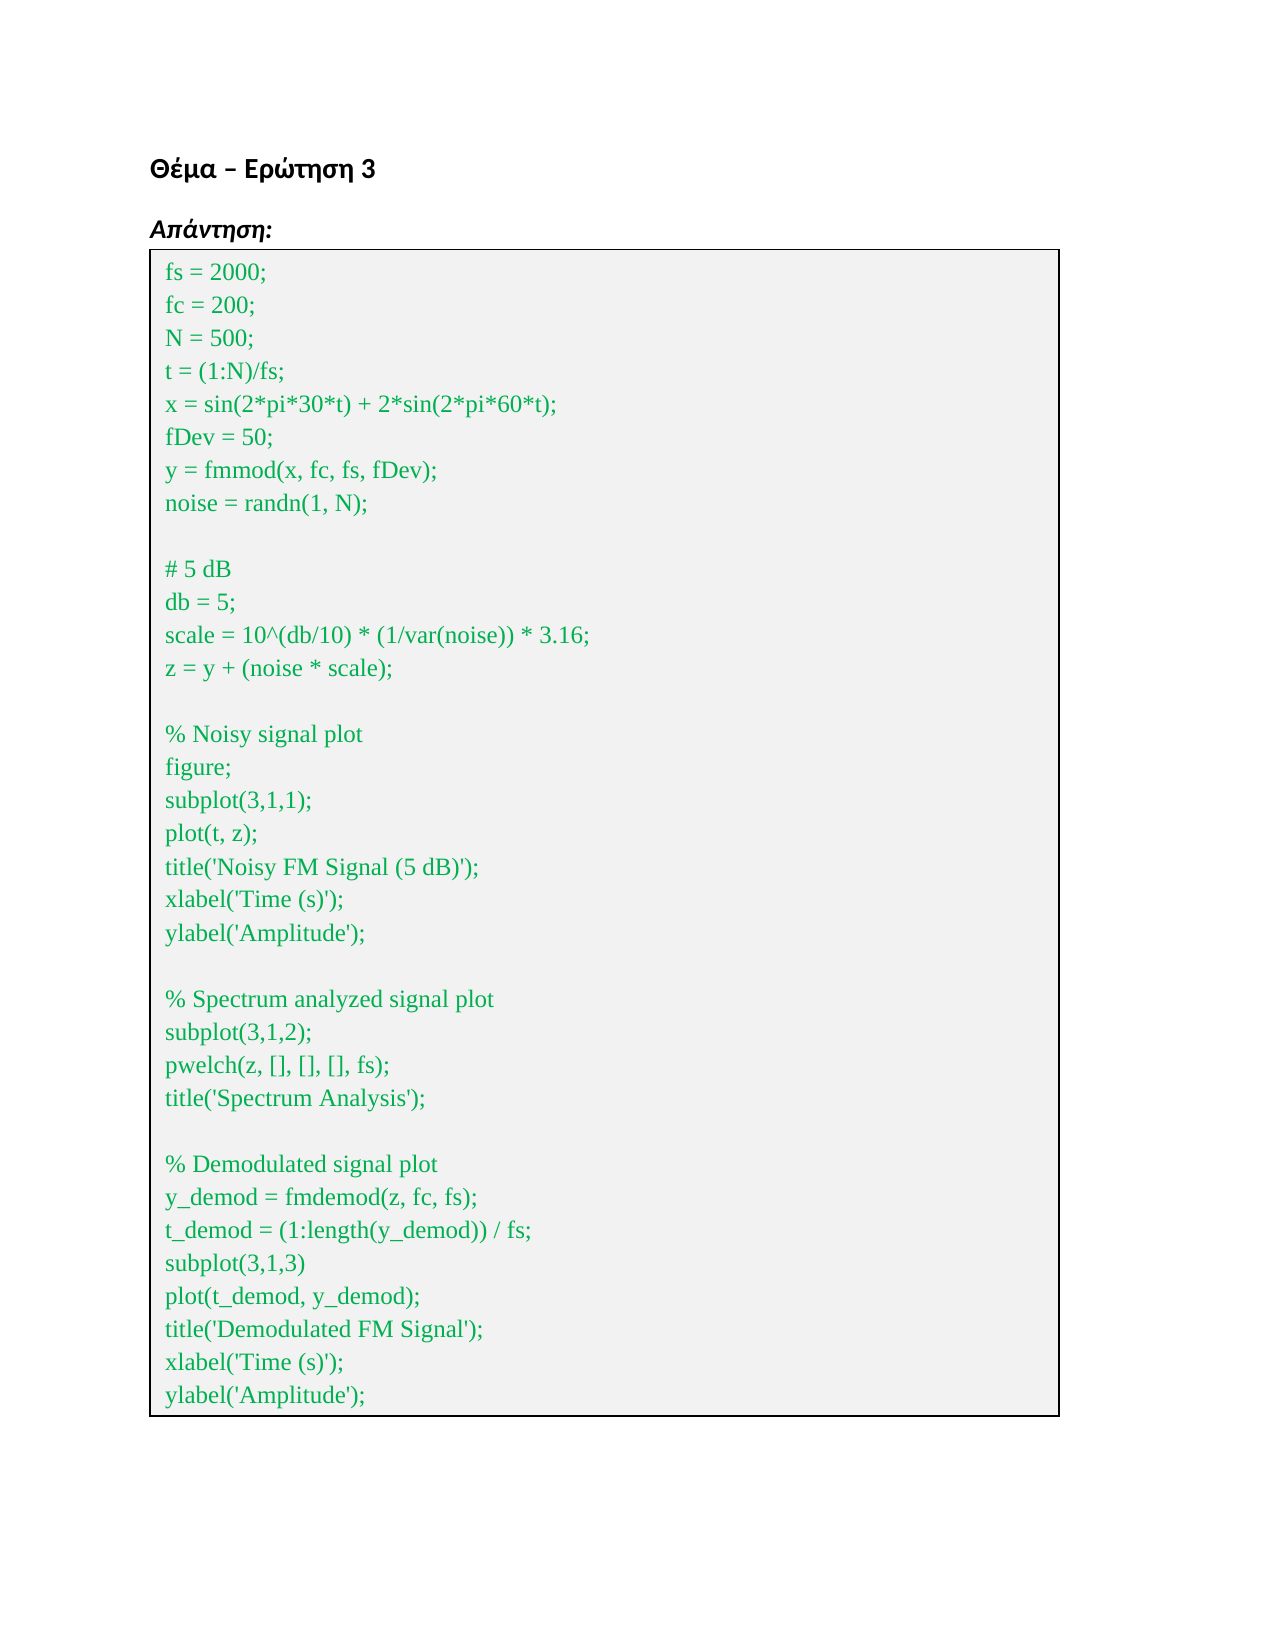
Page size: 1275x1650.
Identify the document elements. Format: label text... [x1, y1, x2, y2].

text t = (1:N)/fs; [165, 356, 1044, 385]
text xlabel('Time (s)'); [165, 884, 1044, 913]
text % Spectrum analyzed signal plot [165, 984, 1044, 1012]
text title('Spectrum Analysis'); [165, 1083, 1044, 1111]
text z = y + (noise * scale); [165, 653, 1044, 682]
text # 5 dB [165, 554, 1044, 583]
text fDev = 50; [165, 422, 1044, 451]
text xlabel('Time (s)'); [165, 1347, 1044, 1376]
text y = fmmod(x, fc, fs, fDev); [165, 455, 1044, 484]
subtitle Θέμα – Ερώτηση 3 [150, 150, 1125, 186]
text db = 5; [165, 587, 1044, 616]
text noise = randn(1, N); [165, 488, 1044, 517]
text figure; [165, 752, 1044, 781]
text N = 500; [165, 323, 1044, 352]
text subplot(3,1,3) [165, 1248, 1044, 1277]
text ylabel('Amplitude'); [165, 1380, 1044, 1409]
subtitle Απάντηση: [150, 212, 1125, 245]
text plot(t_demod, y_demod); [165, 1281, 1044, 1309]
text fc = 200; [165, 290, 1044, 319]
text % Noisy signal plot [165, 719, 1044, 748]
text scale = 10^(db/10) * (1/var(noise)) * 3.16; [165, 620, 1044, 649]
text % Demodulated signal plot [165, 1149, 1044, 1177]
text y_demod = fmdemod(z, fc, fs); [165, 1182, 1044, 1211]
text title('Noisy FM Signal (5 dB)'); [165, 852, 1044, 880]
text fs = 2000; [165, 257, 1044, 286]
text plot(t, z); [165, 818, 1044, 847]
text ylabel('Amplitude'); [165, 918, 1044, 946]
text title('Demodulated FM Signal'); [165, 1314, 1044, 1343]
text pwelch(z, [], [], [], fs); [165, 1050, 1044, 1078]
text subplot(3,1,1); [165, 786, 1044, 814]
text subplot(3,1,2); [165, 1017, 1044, 1045]
text x = sin(2*pi*30*t) + 2*sin(2*pi*60*t); [165, 389, 1044, 418]
text t_demod = (1:length(y_demod)) / fs; [165, 1215, 1044, 1243]
